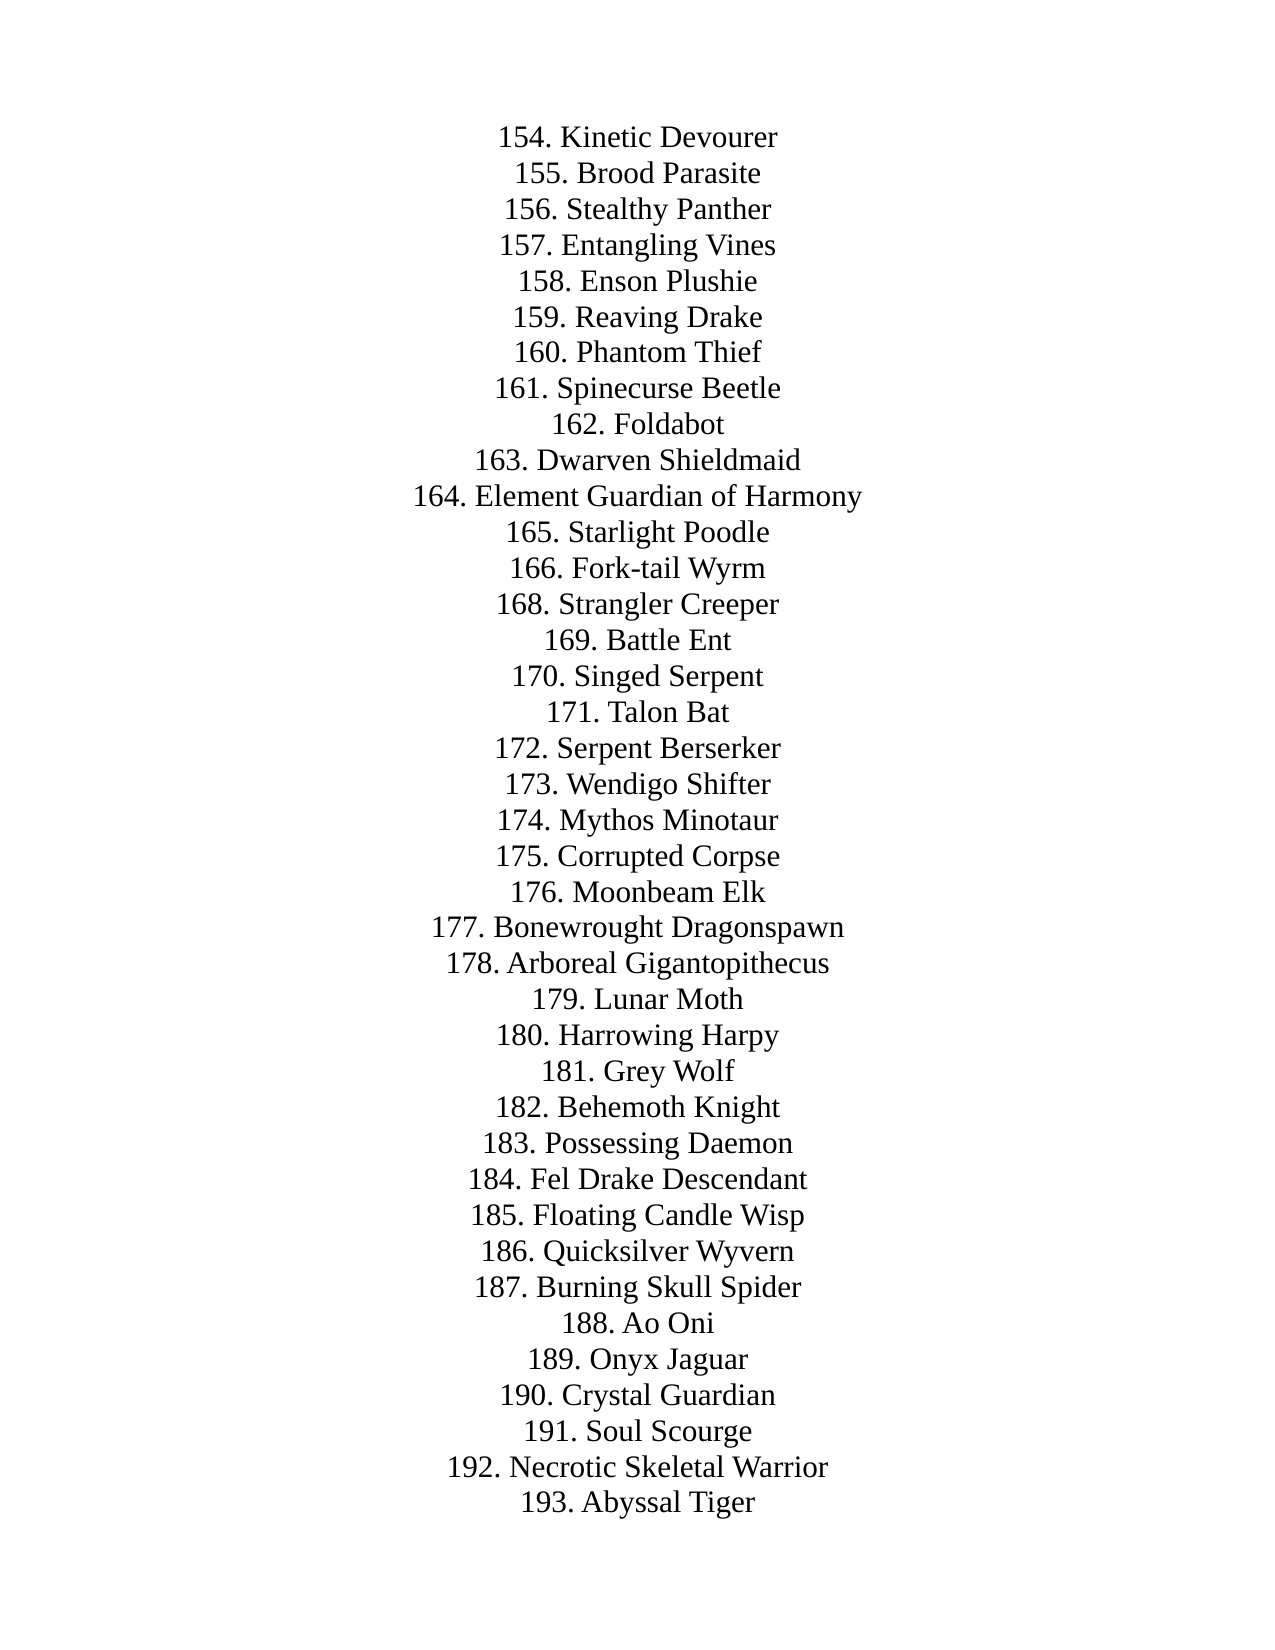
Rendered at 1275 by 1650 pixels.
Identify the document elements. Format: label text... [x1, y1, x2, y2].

text 154. Kinetic Devourer 155. Brood Parasite 156. Stealthy Panther 157. Entangling Vines 158. Enson Plushie 159. Reaving Drake 160. Phantom Thief 161. Spinecurse Beetle 162. Foldabot 163. Dwarven Shieldmaid 164. Element Guardian of Harmony 165. Starlight Poodle 166. Fork-tail Wyrm 168. Strangler Creeper 169. Battle Ent 170. Singed Serpent 171. Talon Bat 172. Serpent Berserker 173. Wendigo Shifter 174. Mythos Minotaur 175. Corrupted Corpse 176. Moonbeam Elk 177. Bonewrought Dragonspawn 178. Arboreal Gigantopithecus 179. Lunar Moth 180. Harrowing Harpy 181. Grey Wolf 182. Behemoth Knight 183. Possessing Daemon 184. Fel Drake Descendant 185. Floating Candle Wisp 186. Quicksilver Wyvern 187. Burning Skull Spider 188. Ao Oni 189. Onyx Jaguar 190. Crystal Guardian 191. Soul Scourge 192. Necrotic Skeletal Warrior 193. Abyssal Tiger [118, 118, 1157, 1520]
